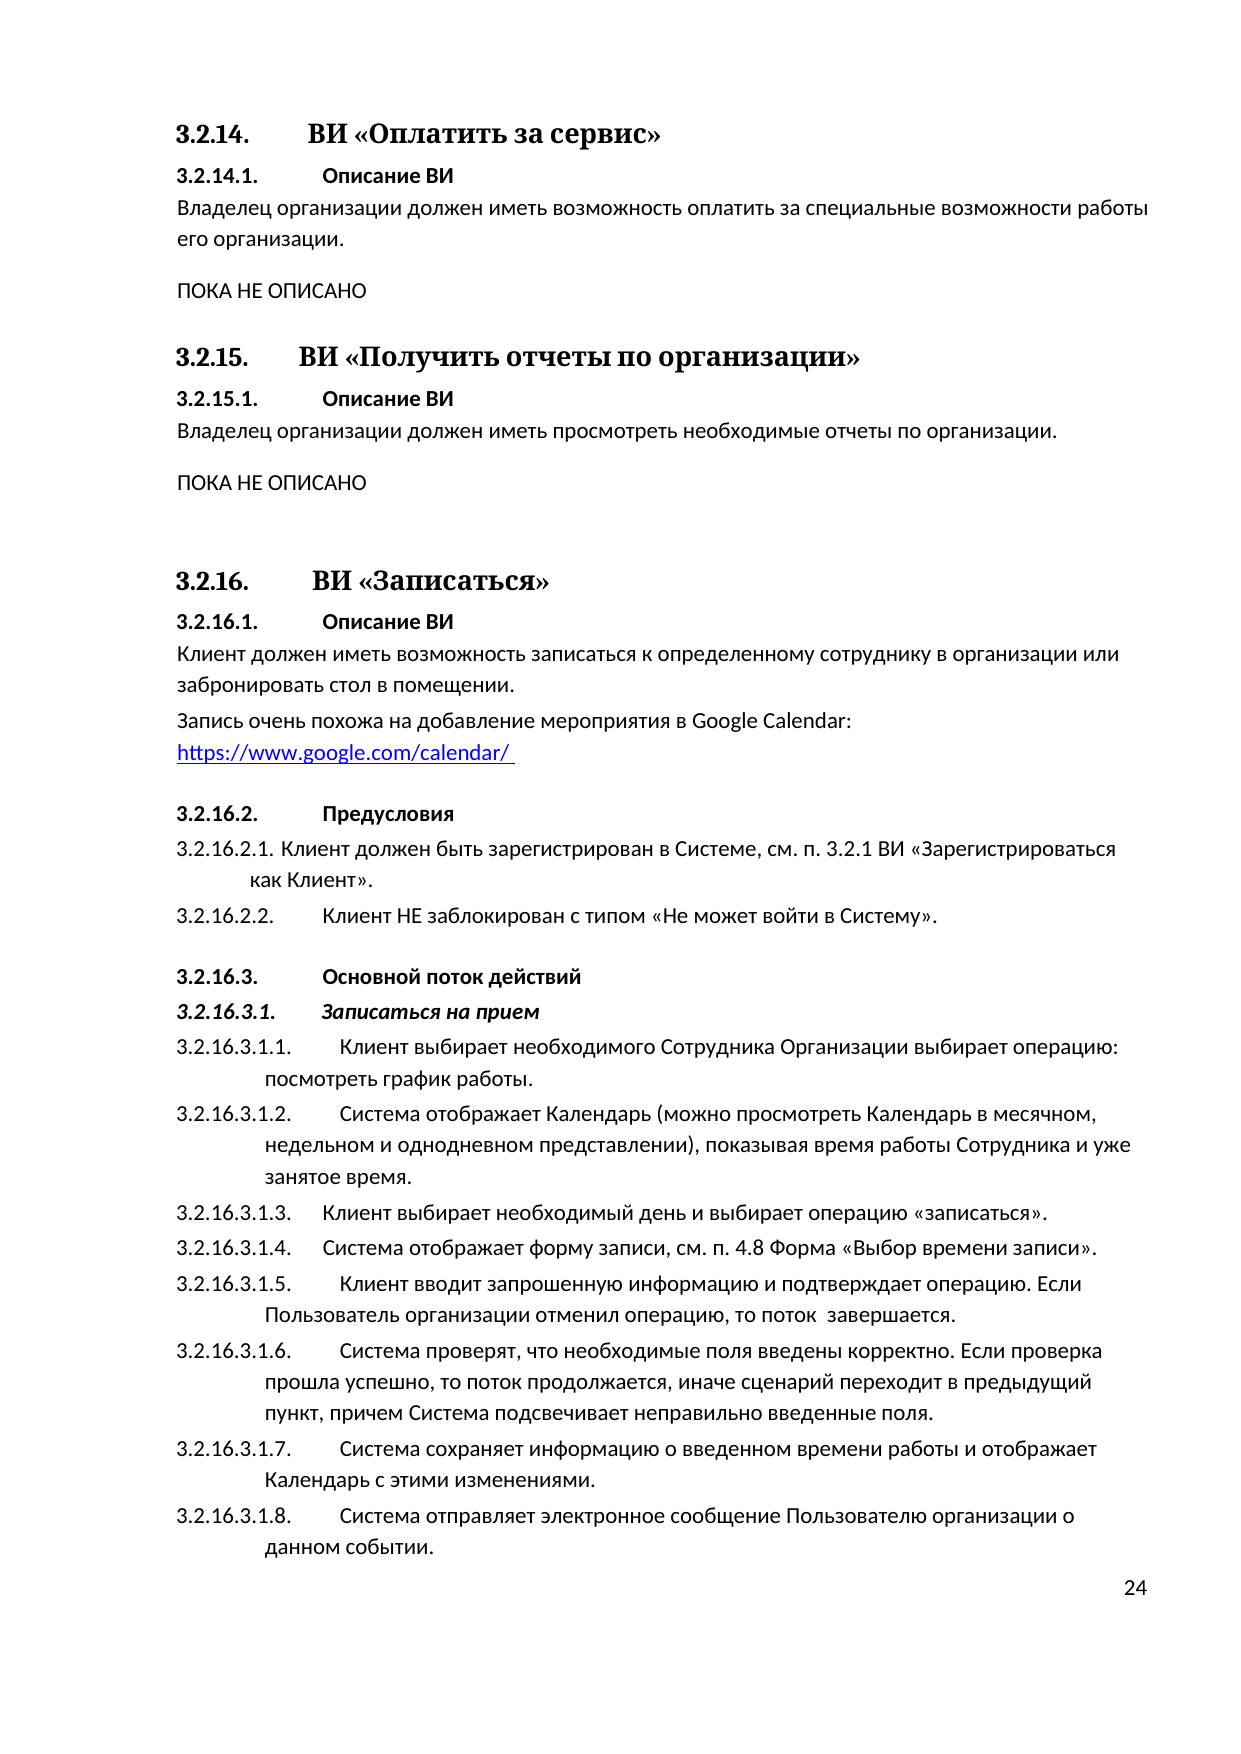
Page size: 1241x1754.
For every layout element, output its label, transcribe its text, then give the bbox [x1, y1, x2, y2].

text 3.2.16.3.1.8. Система отправляет электронное сообщение Пользователю организации о данном событии. [176, 1501, 1152, 1561]
text 3.2.16.3.1.2. Система отображает Календарь (можно просмотреть Календарь в месячном, недельном и однодневном представлении), показывая время работы Сотрудника и уже занятое время. [176, 1099, 1152, 1190]
subtitle 3.2.16.3. Основной поток действий [176, 962, 1152, 990]
text 3.2.16.3.1.3. Клиент выбирает необходимый день и выбирает операцию «записаться». [176, 1198, 1152, 1226]
subtitle 3.2.16.2. Предусловия [176, 799, 1152, 827]
text ПОКА НЕ ОПИСАНО [177, 276, 1152, 304]
subtitle 3.2.16. ВИ «Записаться» [176, 565, 1152, 597]
subtitle 3.2.16.3.1. Записаться на прием [176, 997, 1152, 1025]
text Клиент должен иметь возможность записаться к определенному сотруднику в организации или забронировать стол в помещении. [177, 639, 1152, 698]
text 3.2.16.2.2. Клиент НЕ заблокирован с типом «Не может войти в Систему». [176, 901, 1152, 929]
text ПОКА НЕ ОПИСАНО [177, 468, 1152, 497]
text 3.2.16.3.1.5. Клиент вводит запрошенную информацию и подтверждает операцию. Если Пользователь организации отменил операцию, то поток завершается. [176, 1269, 1152, 1328]
subtitle 3.2.15. ВИ «Получить отчеты по организации» [176, 341, 1152, 374]
subtitle 3.2.14. ВИ «Оплатить за сервис» [176, 118, 1152, 151]
text 3.2.16.3.1.4. Система отображает форму записи, см. п. 4.8 Форма «Выбор времени записи». [176, 1233, 1152, 1261]
text 3.2.16.3.1.7. Система сохраняет информацию о введенном времени работы и отображает Календарь с этими изменениями. [176, 1434, 1152, 1493]
text 3.2.16.3.1.6. Система проверят, что необходимые поля введены корректно. Если проверка прошла успешно, то поток продолжается, иначе сценарий переходит в предыдущий пункт, причем Система подсвечивает неправильно введенные поля. [176, 1336, 1152, 1427]
text Запись очень похожа на добавление мероприятия в Google Calendar: [177, 706, 1152, 734]
subtitle 3.2.16.1. Описание ВИ [176, 607, 1152, 635]
text https://www.google.com/calendar/ [177, 738, 1152, 767]
text 3.2.16.3.1.1. Клиент выбирает необходимого Сотрудника Организации выбирает операцию: посмотреть график работы. [176, 1032, 1152, 1092]
text 3.2.16.2.1. Клиент должен быть зарегистрирован в Системе, см. п. 3.2.1 ВИ «Зарегистрироваться как Клиент». [176, 834, 1152, 893]
subtitle 3.2.14.1. Описание ВИ [176, 161, 1152, 189]
text Владелец организации должен иметь просмотреть необходимые отчеты по организации. [177, 416, 1152, 444]
subtitle 3.2.15.1. Описание ВИ [176, 384, 1152, 412]
text Владелец организации должен иметь возможность оплатить за специальные возможности работы его организации. [177, 193, 1152, 252]
